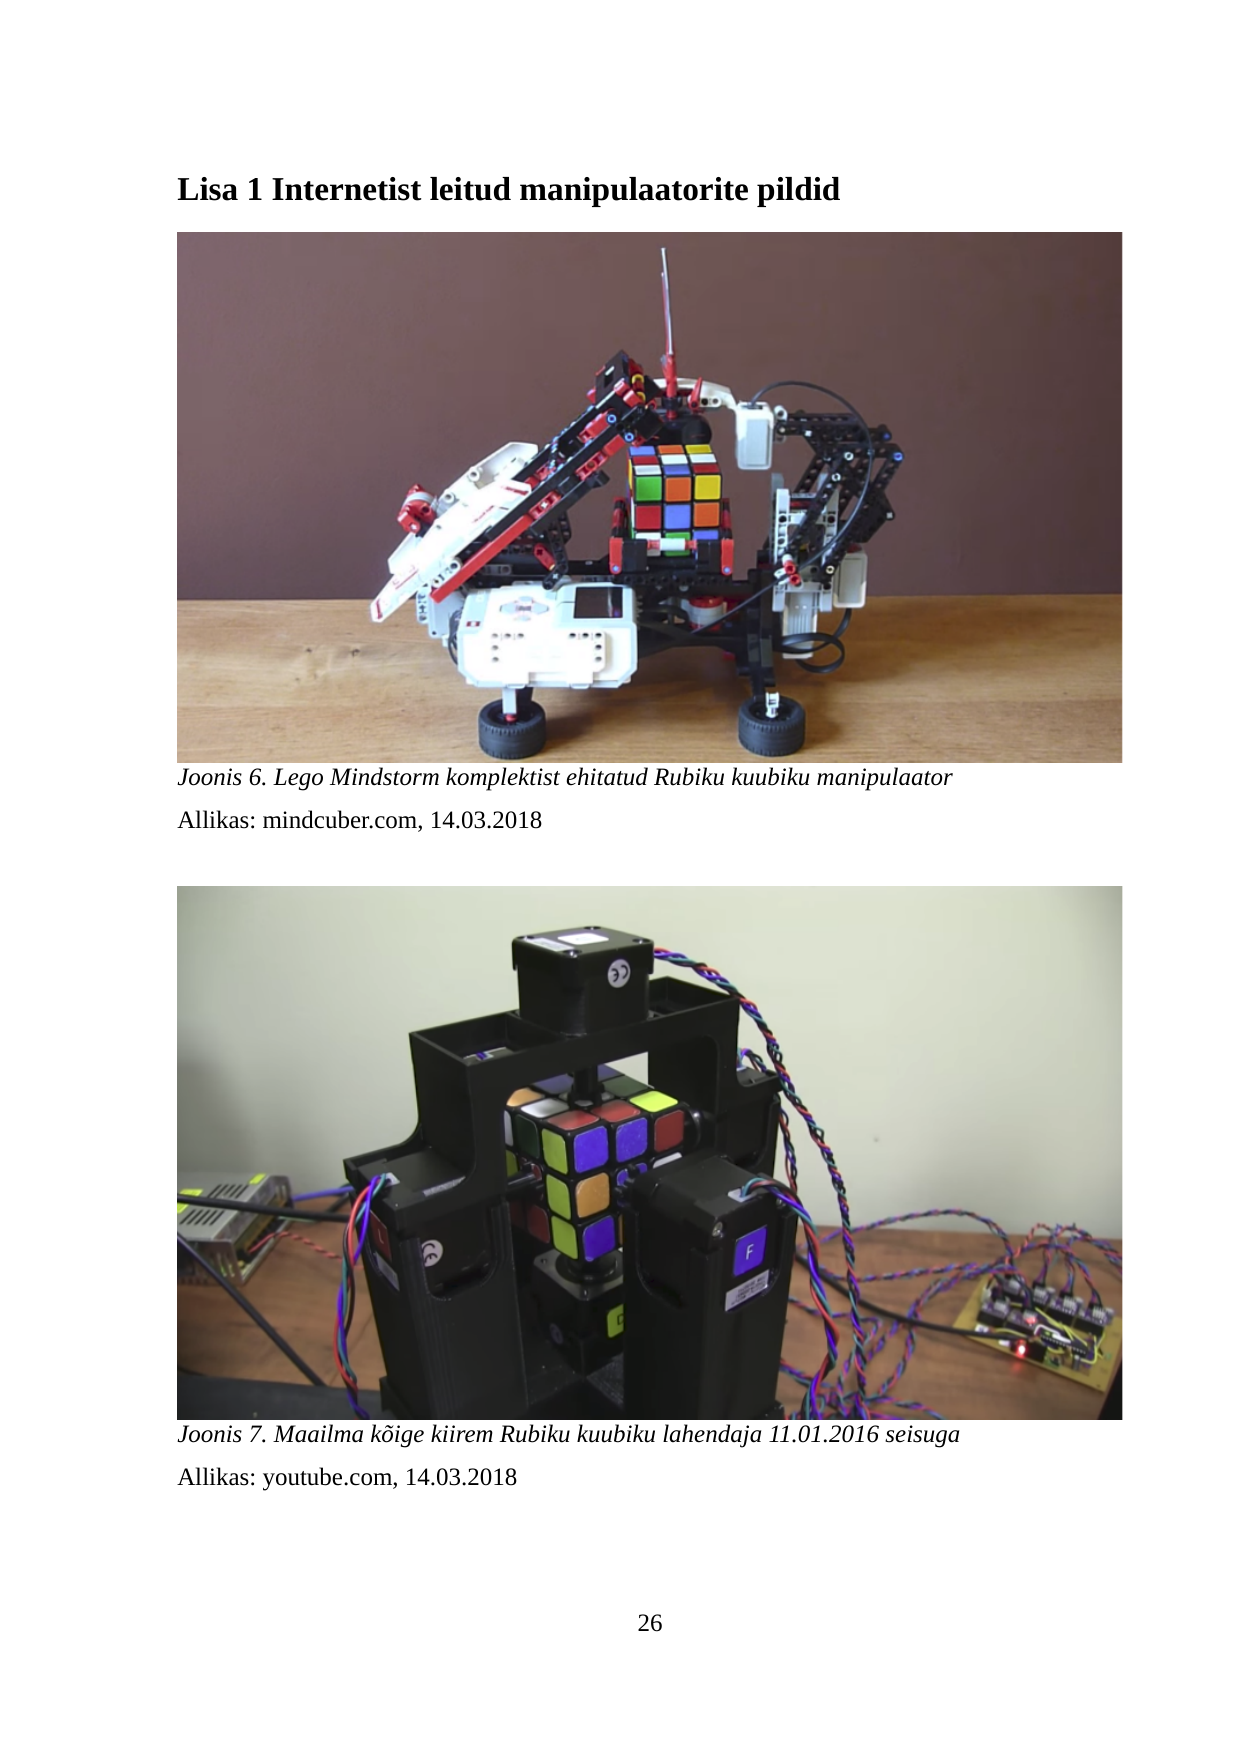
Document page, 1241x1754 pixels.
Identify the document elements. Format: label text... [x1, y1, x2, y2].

subtitle Lisa 1 Internetist leitud manipulaatorite pildid [177, 169, 1122, 208]
picture [177, 886, 1123, 1420]
text Allikas: mindcuber.com, 14.03.2018 [177, 791, 1122, 834]
text Joonis 7. Maailma kõige kiirem Rubiku kuubiku lahendaja 11.01.2016 seisuga [177, 1420, 1122, 1448]
text Allikas: youtube.com, 14.03.2018 [177, 1448, 1122, 1491]
text [177, 873, 1122, 886]
text [177, 220, 1122, 232]
text Joonis 6. Lego Mindstorm komplektist ehitatud Rubiku kuubiku manipulaator [177, 763, 1122, 791]
picture [177, 232, 1123, 763]
